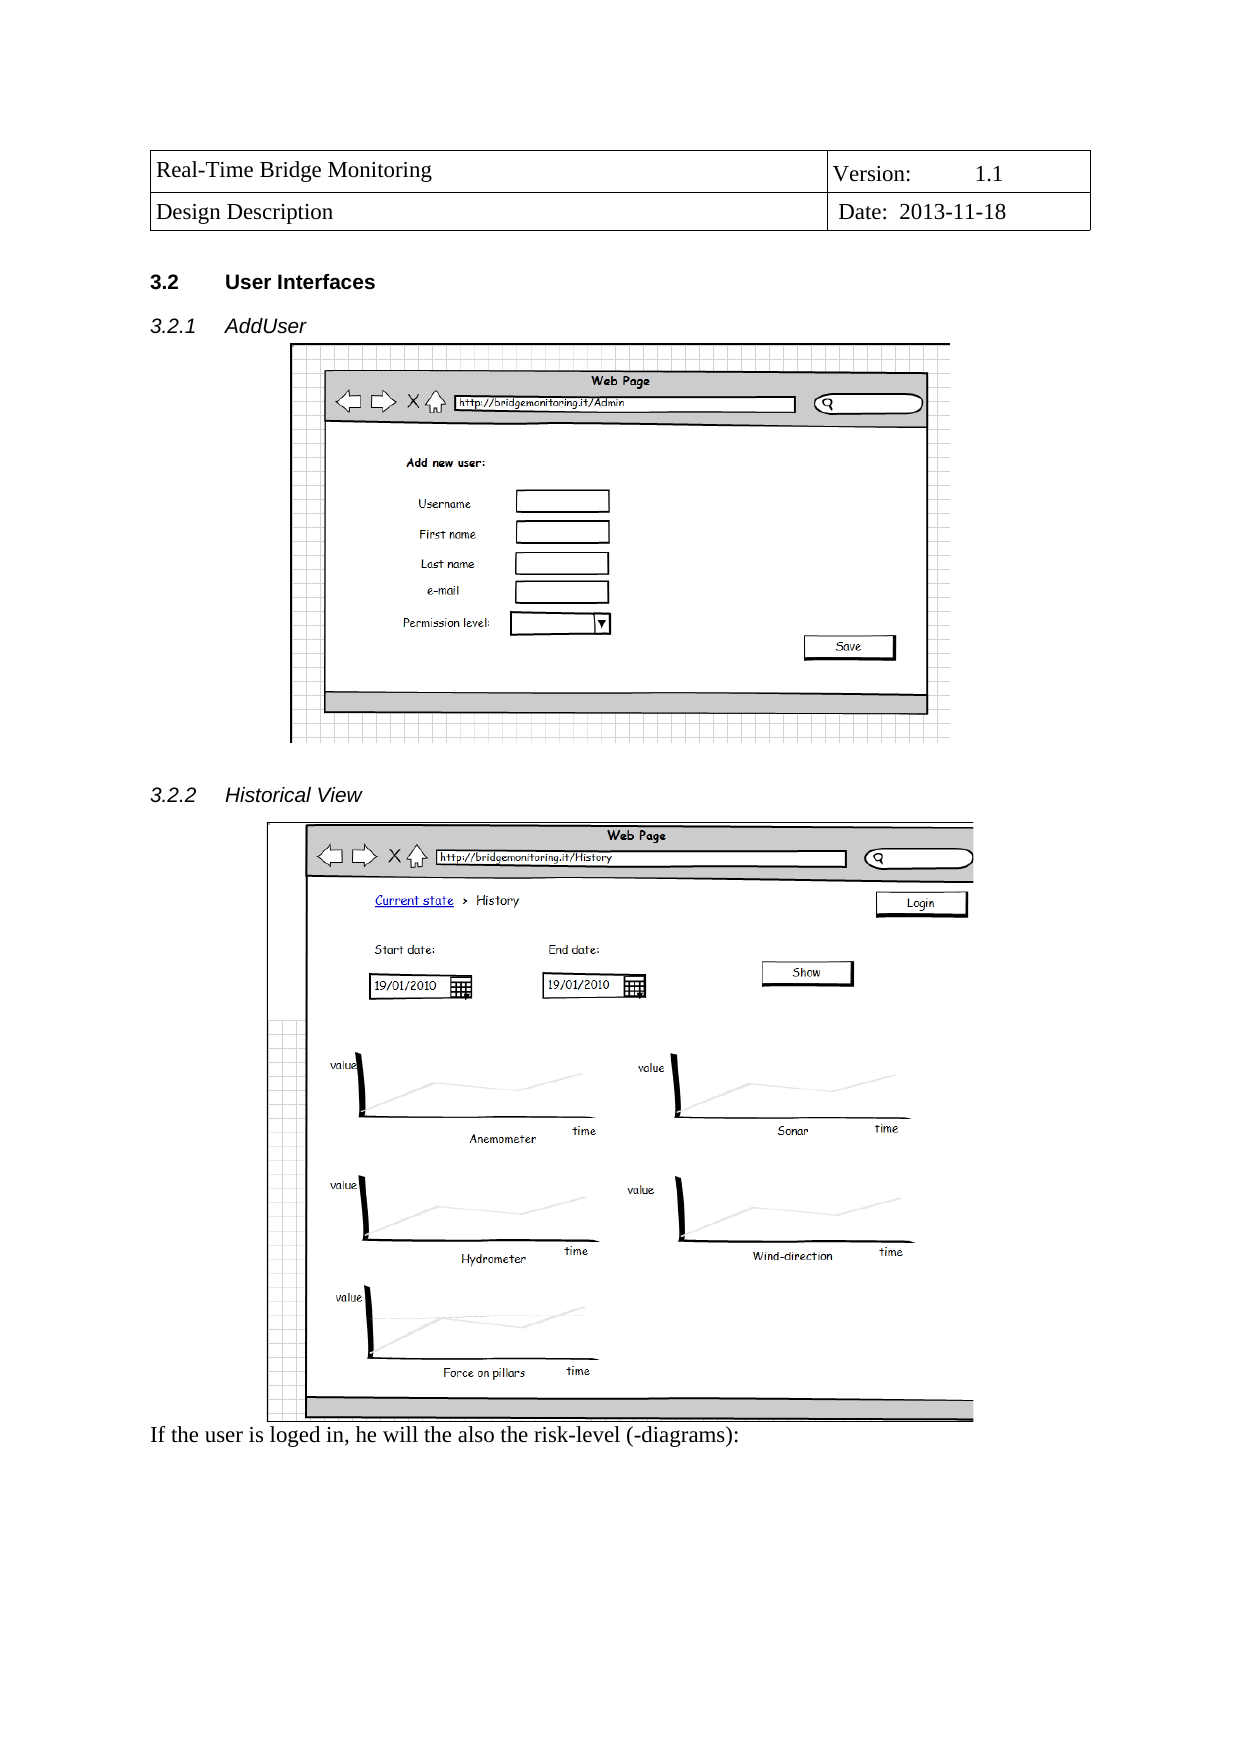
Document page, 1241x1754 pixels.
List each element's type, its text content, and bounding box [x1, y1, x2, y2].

subtitle User Interfaces [150, 269, 1090, 294]
subtitle AddUser [150, 313, 1090, 338]
picture [266, 822, 974, 1422]
text If the user is loged in, he will the also the risk-level (-diagrams): [150, 1154, 1090, 1448]
subtitle Historical View [150, 782, 1090, 807]
